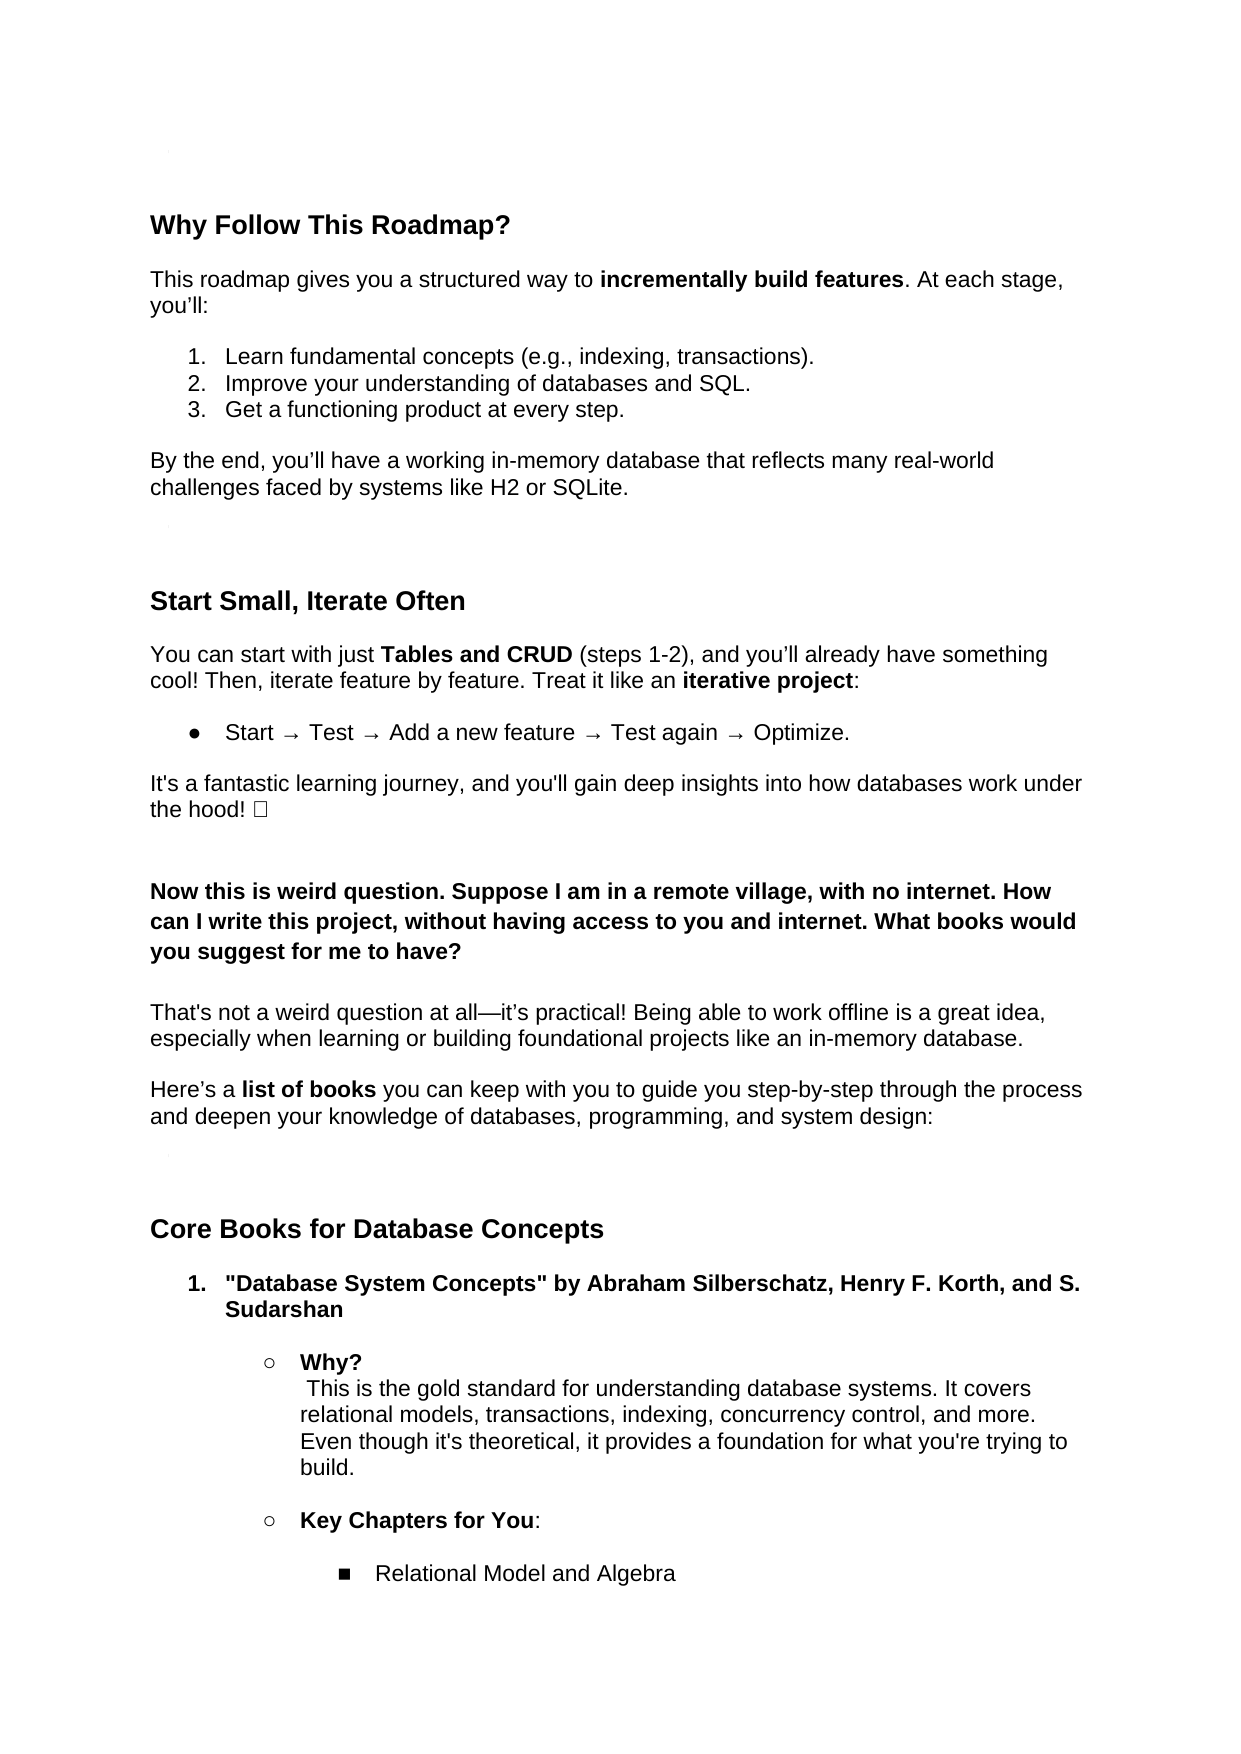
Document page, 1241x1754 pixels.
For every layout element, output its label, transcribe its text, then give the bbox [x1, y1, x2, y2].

text It's a fantastic learning journey, and you'll gain deep insights into how databases work under the hood! 🚀 [150, 770, 1090, 822]
text This roadmap gives you a structured way to incrementally build features. At each stage, you’ll: [150, 266, 1090, 318]
list Get a functioning product at every step. [187, 396, 1090, 422]
text Now this is weird question. Suppose I am in a remote village, with no internet. How can I write this project, without having access to you and internet. What books would you suggest for me to have? [150, 878, 1090, 964]
list Relational Model and Algebra [337, 1559, 1090, 1586]
list Improve your understanding of databases and SQL. [187, 370, 1090, 396]
list Start → Test → Add a new feature → Test again → Optimize. [187, 718, 1090, 745]
subtitle Core Books for Database Concepts [150, 1213, 1090, 1244]
text You can start with just Tables and CRUD (steps 1-2), and you’ll already have something cool! Then, iterate feature by feature. Treat it like an iterative project: [150, 641, 1090, 693]
list Learn fundamental concepts (e.g., indexing, transactions). [187, 343, 1090, 370]
subtitle Start Small, Iterate Often [150, 584, 1090, 616]
list Key Chapters for You: [262, 1507, 1090, 1559]
text Here’s a list of books you can keep with you to guide you step-by-step through the process and deepen your knowledge of databases, programming, and system design: [150, 1076, 1090, 1129]
list "Database System Concepts" by Abraham Silberschatz, Henry F. Korth, and S. Sudarshan [187, 1269, 1090, 1349]
list Why? This is the gold standard for understanding database systems. It covers relational models, transactions, indexing, concurrency control, and more. Even though it's theoretical, it provides a foundation for what you're trying to build. [262, 1349, 1090, 1507]
subtitle Why Follow This Roadmap? [150, 209, 1090, 241]
text By the end, you’ll have a working in-memory database that reflects many real-world challenges faced by systems like H2 or SQLite. [150, 447, 1090, 500]
text That's not a weird question at all—it’s practical! Being able to work offline is a great idea, especially when learning or building foundational projects like an in-memory database. [150, 998, 1090, 1051]
